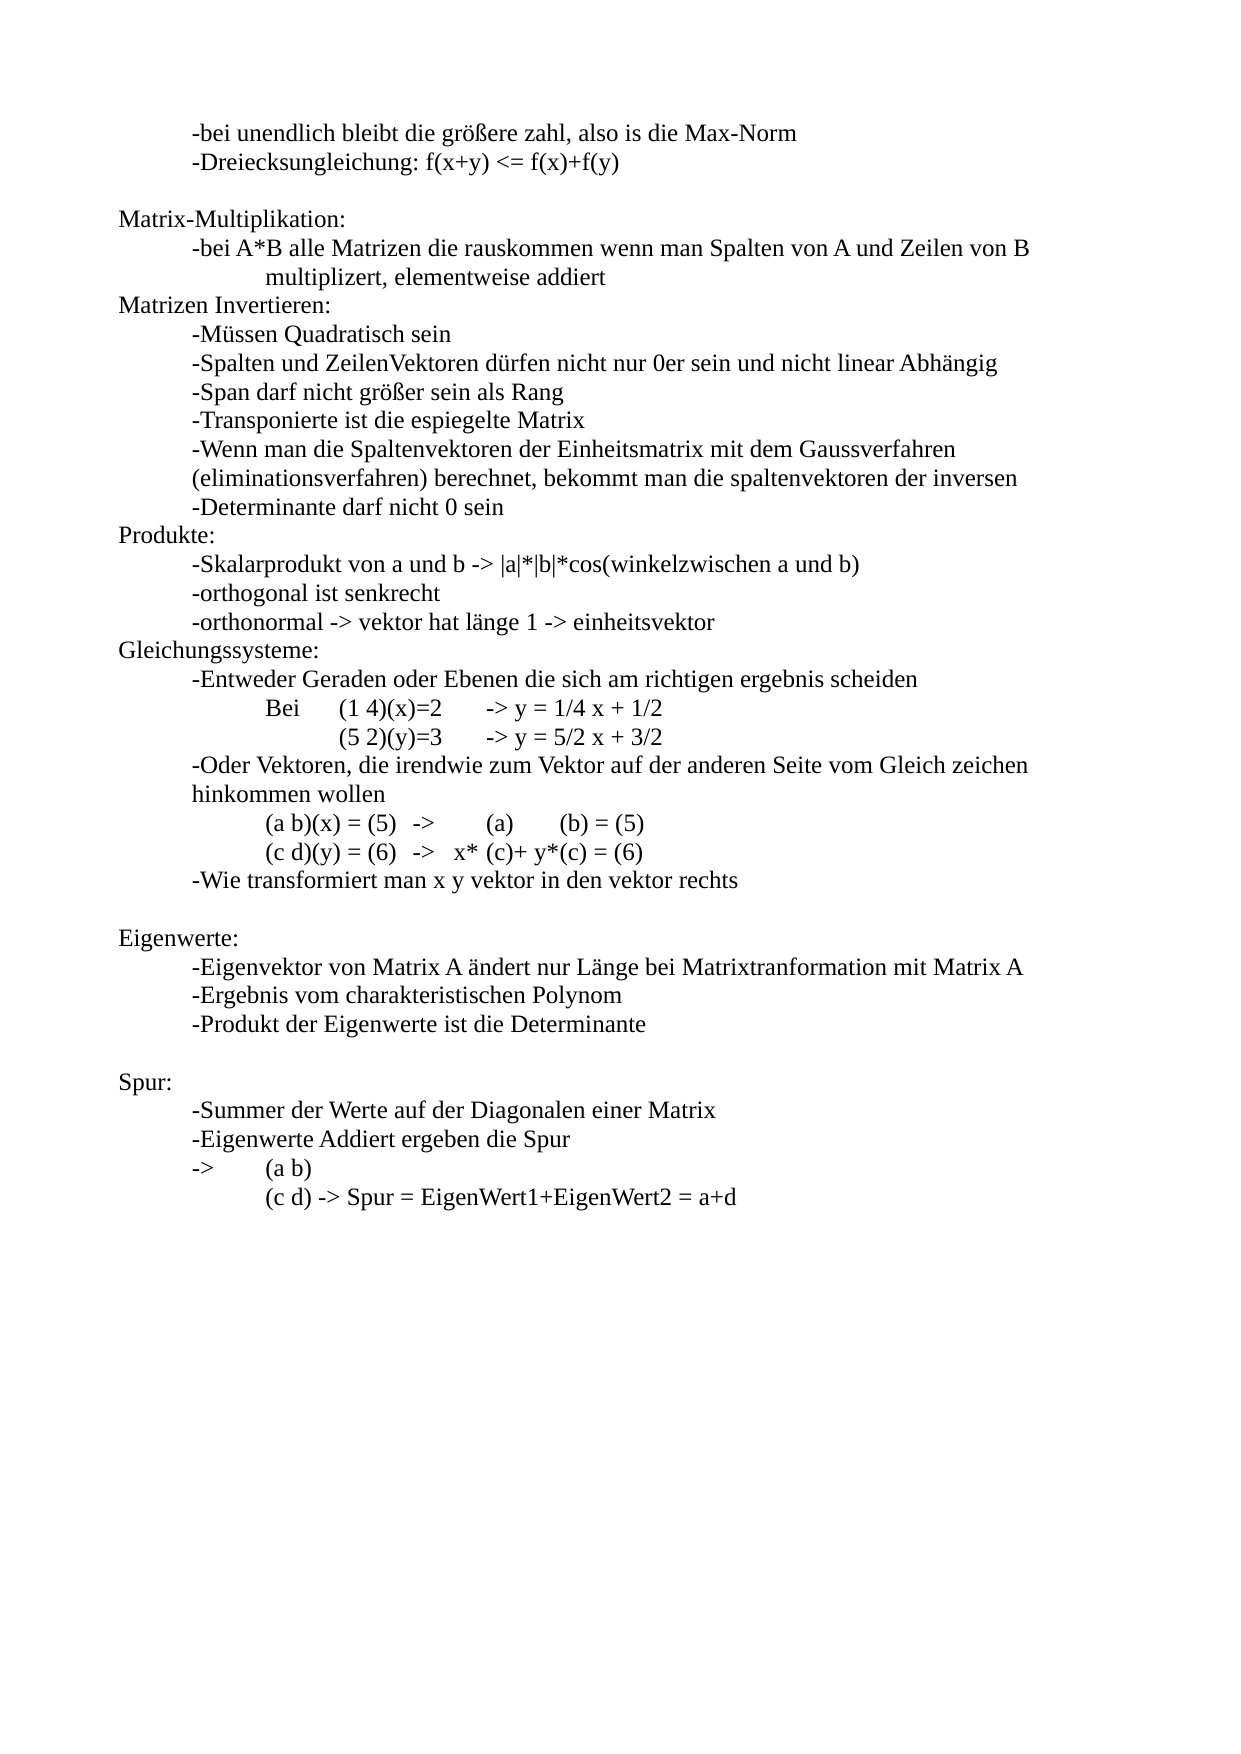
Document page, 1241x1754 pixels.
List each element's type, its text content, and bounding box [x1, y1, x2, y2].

text Eigenwerte: [118, 923, 1122, 952]
text (c d)(y) = (6) -> x* (c)+ y* (c) = (6) [118, 837, 1122, 866]
text -Produkt der Eigenwerte ist die Determinante [118, 1009, 1122, 1038]
text -Müssen Quadratisch sein [118, 319, 1122, 348]
text -Ergebnis vom charakteristischen Polynom [118, 981, 1122, 1009]
text -Eigenwerte Addiert ergeben die Spur [118, 1124, 1122, 1153]
text (5 2)(y)=3 -> y = 5/2 x + 3/2 [118, 722, 1122, 751]
text -Entweder Geraden oder Ebenen die sich am richtigen ergebnis scheiden [118, 664, 1122, 693]
text -Skalarprodukt von a und b -> |a|*|b|*cos(winkelzwischen a und b) [118, 549, 1122, 578]
text -Summer der Werte auf der Diagonalen einer Matrix [118, 1096, 1122, 1124]
text (a b)(x) = (5) -> (a) (b) = (5) [118, 808, 1122, 837]
text -Spalten und ZeilenVektoren dürfen nicht nur 0er sein und nicht linear Abhängig [118, 348, 1122, 377]
text -Eigenvektor von Matrix A ändert nur Länge bei Matrixtranformation mit Matrix A [118, 952, 1122, 981]
text -Span darf nicht größer sein als Rang [118, 377, 1122, 406]
text Spur: [118, 1067, 1122, 1096]
text (c d) -> Spur = EigenWert1+EigenWert2 = a+d [118, 1182, 1122, 1211]
text -Wenn man die Spaltenvektoren der Einheitsmatrix mit dem Gaussverfahren (eliminationsverfahren) berechnet, bekommt man die spaltenvektoren der inversen [118, 434, 1122, 492]
text Matrizen Invertieren: [118, 291, 1122, 319]
text Matrix-Multiplikation: [118, 204, 1122, 233]
text -bei A*B alle Matrizen die rauskommen wenn man Spalten von A und Zeilen von B multiplizert, elementweise addiert [118, 233, 1122, 291]
text Gleichungssysteme: [118, 636, 1122, 664]
text -Wie transformiert man x y vektor in den vektor rechts [118, 866, 1122, 894]
text -Oder Vektoren, die irendwie zum Vektor auf der anderen Seite vom Gleich zeichen hinkommen wollen [118, 751, 1122, 808]
text -orthogonal ist senkrecht [118, 578, 1122, 607]
text Produkte: [118, 521, 1122, 549]
text -Transponierte ist die espiegelte Matrix [118, 406, 1122, 434]
text -Determinante darf nicht 0 sein [118, 492, 1122, 521]
text -Dreiecksungleichung: f(x+y) <= f(x)+f(y) [118, 147, 1122, 176]
text -bei unendlich bleibt die größere zahl, also is die Max-Norm [118, 118, 1122, 147]
text -> (a b) [118, 1153, 1122, 1182]
text Bei (1 4)(x)=2 -> y = 1/4 x + 1/2 [118, 693, 1122, 722]
text -orthonormal -> vektor hat länge 1 -> einheitsvektor [118, 607, 1122, 636]
